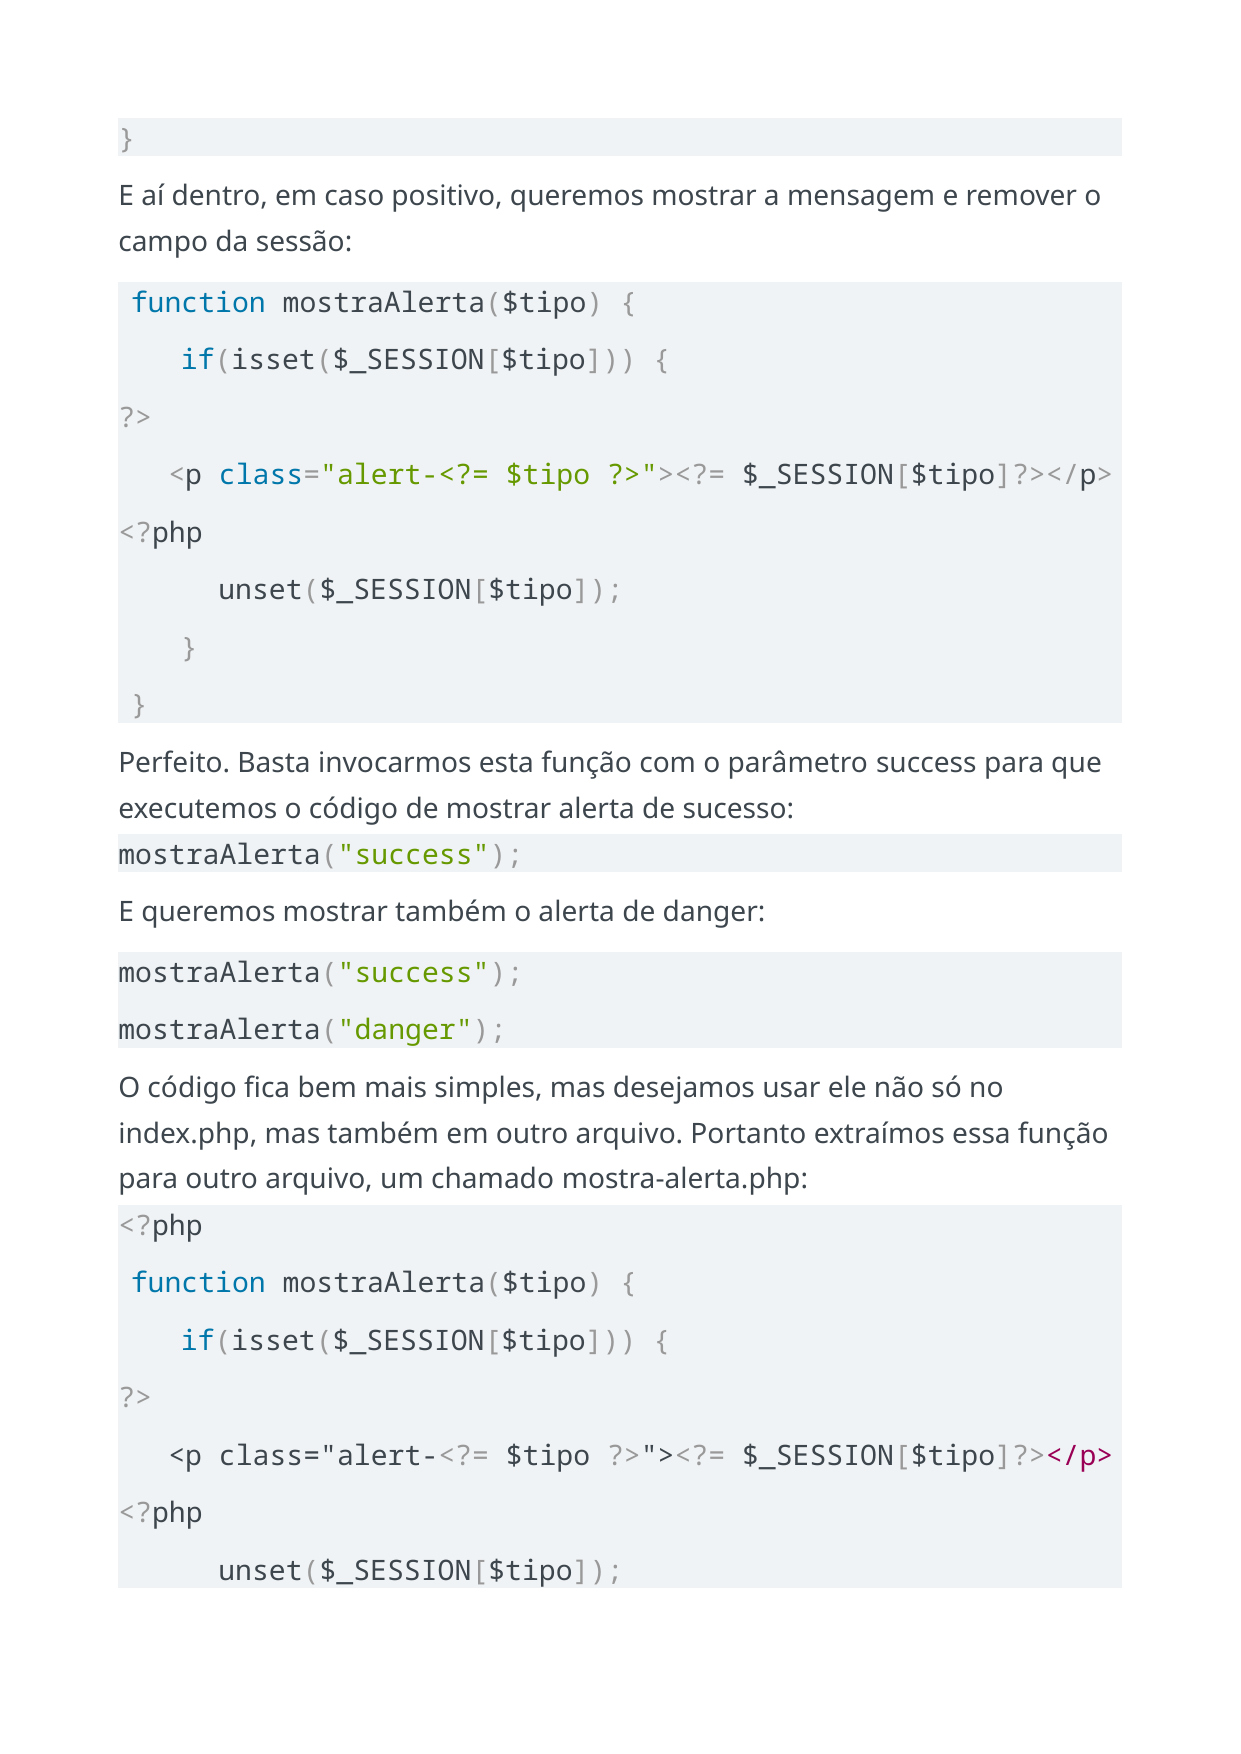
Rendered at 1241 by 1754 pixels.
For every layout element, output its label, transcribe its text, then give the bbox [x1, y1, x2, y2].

text O código fica bem mais simples, mas desejamos usar ele não só no index.php, mas também em outro arquivo. Portanto extraímos essa função para outro arquivo, um chamado mostra-alerta.php: [118, 1067, 1122, 1197]
text unset($_SESSION[$tipo]); [118, 569, 1122, 608]
text <?php [118, 1492, 1122, 1531]
text unset($_SESSION[$tipo]); [118, 1550, 1122, 1588]
text Perfeito. Basta invocarmos esta função com o parâmetro success para que executemos o código de mostrar alerta de sucesso: [118, 742, 1122, 826]
text mostraAlerta("success"); [118, 834, 1122, 872]
text function mostraAlerta($tipo) { [118, 1262, 1122, 1301]
text } [118, 627, 1122, 665]
text E aí dentro, em caso positivo, queremos mostrar a mensagem e remover o campo da sessão: [118, 176, 1122, 260]
text function mostraAlerta($tipo) { [118, 282, 1122, 320]
text <?php [118, 512, 1122, 550]
text <?php [118, 1205, 1122, 1243]
text ?> [118, 1377, 1122, 1416]
text } [118, 684, 1122, 723]
text <p class="alert-<?= $tipo ?>"><?= $_SESSION[$tipo]?></p> [118, 454, 1122, 493]
text mostraAlerta("success"); [118, 952, 1122, 990]
text mostraAlerta("danger"); [118, 1009, 1122, 1048]
text E queremos mostrar também o alerta de danger: [118, 891, 1122, 930]
text if(isset($_SESSION[$tipo])) { [118, 339, 1122, 378]
text <p class="alert-<?= $tipo ?>"><?= $_SESSION[$tipo]?></p> [118, 1435, 1122, 1473]
text if(isset($_SESSION[$tipo])) { [118, 1320, 1122, 1358]
text } [118, 118, 1122, 156]
text ?> [118, 397, 1122, 435]
